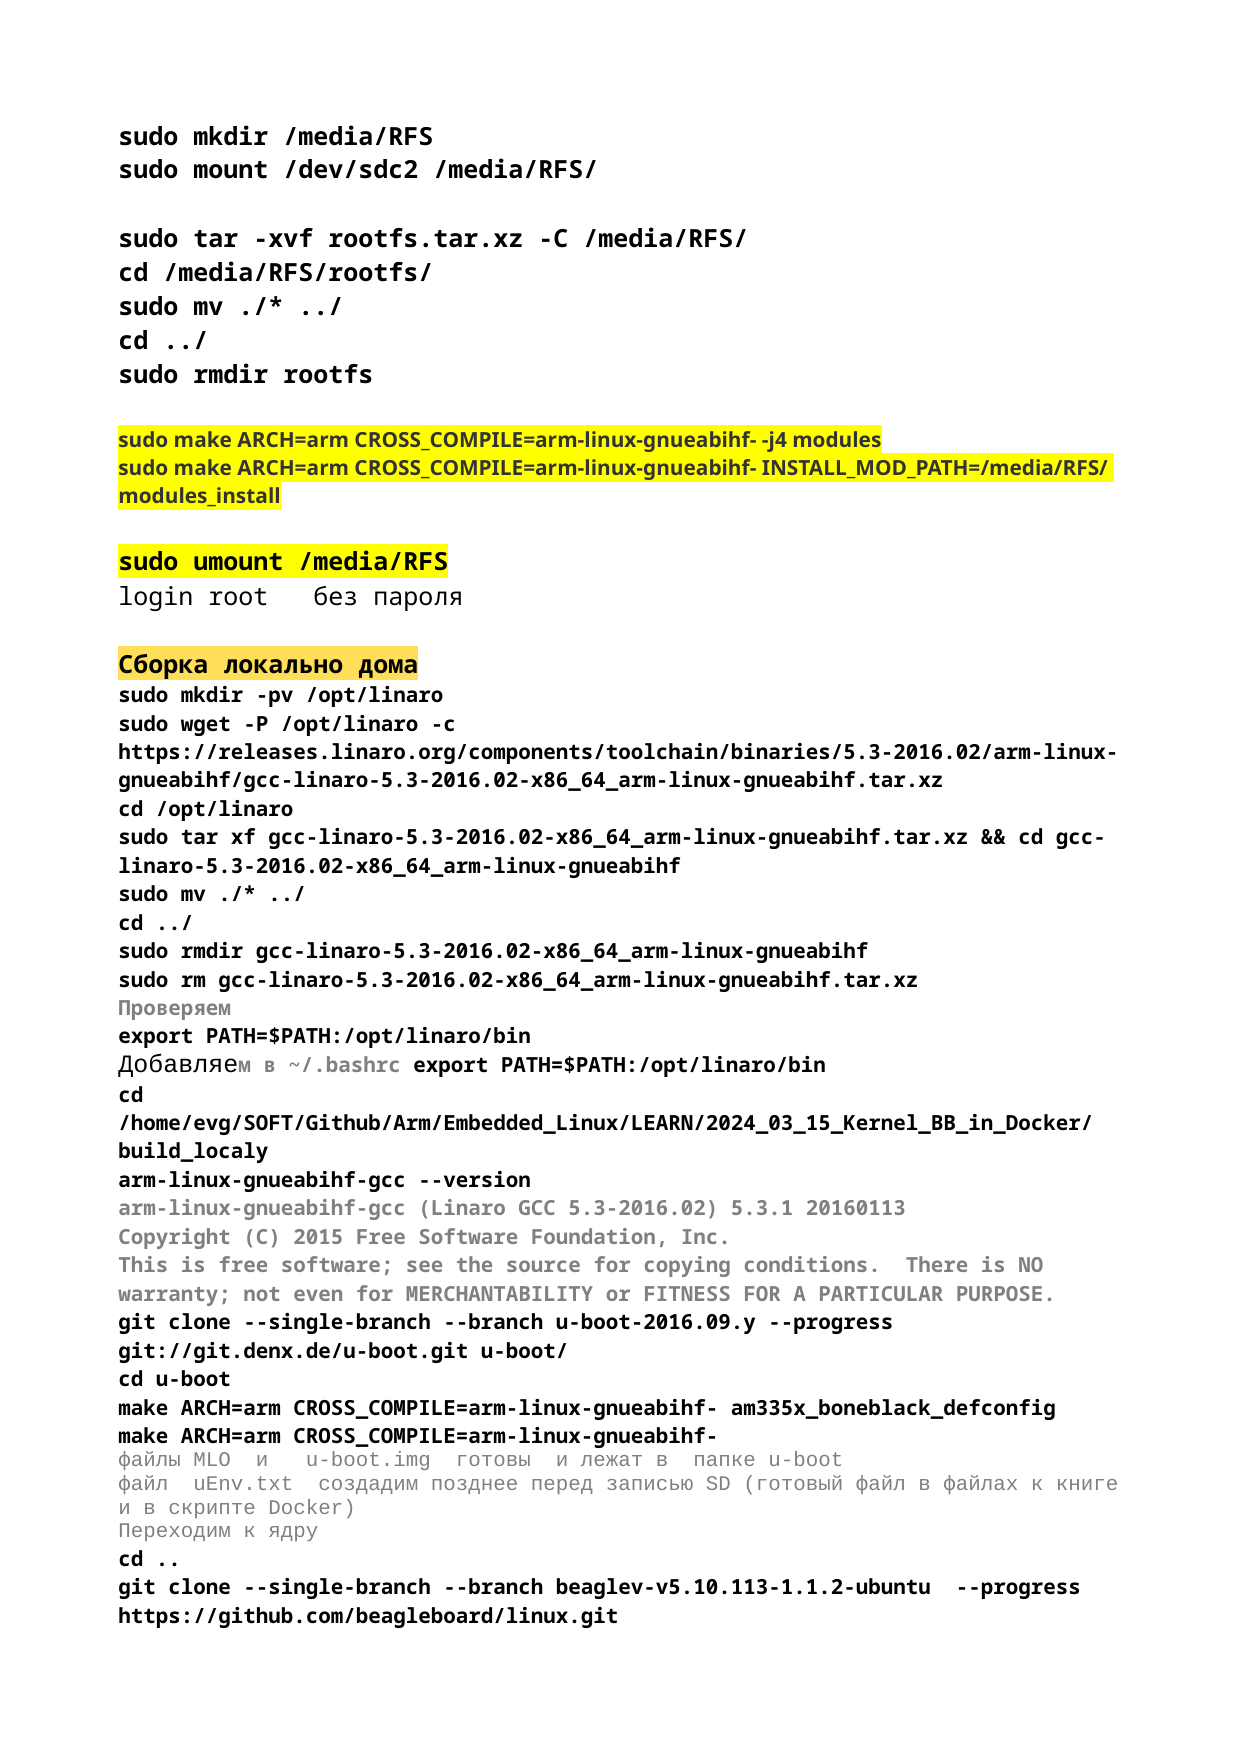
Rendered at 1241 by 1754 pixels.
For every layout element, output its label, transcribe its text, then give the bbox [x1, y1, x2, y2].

text файлы MLO и u-boot.img готовы и лежат в папке u-boot [118, 1449, 1122, 1473]
text login root без пароля [118, 578, 1122, 612]
text cd /opt/linaro [118, 794, 1122, 822]
text sudo mv ./* ../ [118, 288, 1122, 322]
text sudo rm gcc-linaro-5.3-2016.02-x86_64_arm-linux-gnueabihf.tar.xz [118, 965, 1122, 993]
text git clone --single-branch --branch u-boot-2016.09.y --progress git://git.denx.de/u-boot.git u-boot/ [118, 1307, 1122, 1364]
text Проверяем [118, 993, 1122, 1022]
text sudo tar -xvf rootfs.tar.xz -C /media/RFS/ [118, 220, 1122, 254]
text Переходим к ядру [118, 1520, 1122, 1544]
text sudo tar xf gcc-linaro-5.3-2016.02-x86_64_arm-linux-gnueabihf.tar.xz && cd gcc-linaro-5.3-2016.02-x86_64_arm-linux-gnueabihf [118, 822, 1122, 879]
text export PATH=$PATH:/opt/linaro/bin [118, 1022, 1122, 1050]
text файл uEnv.txt создадим позднее перед записью SD (готовый файл в файлах к книге и в скрипте Docker) [118, 1473, 1122, 1520]
text Добавляем в ~/.bashrc export PATH=$PATH:/opt/linaro/bin [118, 1050, 1122, 1080]
text Сборка локально дома [118, 646, 1122, 680]
text sudo rmdir rootfs [118, 357, 1122, 391]
text sudo wget -P /opt/linaro -c https://releases.linaro.org/components/toolchain/binaries/5.3-2016.02/arm-linux-gnueabihf/gcc-linaro-5.3-2016.02-x86_64_arm-linux-gnueabihf.tar.xz [118, 709, 1122, 794]
text arm-linux-gnueabihf-gcc --version [118, 1165, 1122, 1193]
text arm-linux-gnueabihf-gcc (Linaro GCC 5.3-2016.02) 5.3.1 20160113 [118, 1193, 1122, 1222]
text cd ../ [118, 322, 1122, 357]
text This is free software; see the source for copying conditions. There is NO [118, 1250, 1122, 1279]
text sudo mkdir /media/RFS [118, 118, 1122, 152]
text make ARCH=arm CROSS_COMPILE=arm-linux-gnueabihf- am335x_boneblack_defconfig [118, 1393, 1122, 1421]
text sudo umount /media/RFS [118, 544, 1122, 578]
text sudo rmdir gcc-linaro-5.3-2016.02-x86_64_arm-linux-gnueabihf [118, 936, 1122, 965]
text cd /media/RFS/rootfs/ [118, 254, 1122, 288]
text Copyright (C) 2015 Free Software Foundation, Inc. [118, 1222, 1122, 1250]
text sudo make ARCH=arm CROSS_COMPILE=arm-linux-gnueabihf- -j4 modules [118, 425, 1122, 453]
text sudo mv ./* ../ [118, 879, 1122, 908]
text git clone --single-branch --branch beaglev-v5.10.113-1.1.2-ubuntu --progress https://github.com/beagleboard/linux.git [118, 1572, 1122, 1629]
text sudo mkdir -pv /opt/linaro [118, 680, 1122, 709]
text make ARCH=arm CROSS_COMPILE=arm-linux-gnueabihf- [118, 1421, 1122, 1449]
text warranty; not even for MERCHANTABILITY or FITNESS FOR A PARTICULAR PURPOSE. [118, 1279, 1122, 1307]
text sudo make ARCH=arm CROSS_COMPILE=arm-linux-gnueabihf- INSTALL_MOD_PATH=/media/RFS/ modules_install [118, 453, 1122, 510]
text sudo mount /dev/sdc2 /media/RFS/ [118, 152, 1122, 186]
text cd .. [118, 1544, 1122, 1572]
text cd u-boot [118, 1364, 1122, 1393]
text cd /home/evg/SOFT/Github/Arm/Embedded_Linux/LEARN/2024_03_15_Kernel_BB_in_Docker/build_localy [118, 1080, 1122, 1165]
text cd ../ [118, 908, 1122, 936]
